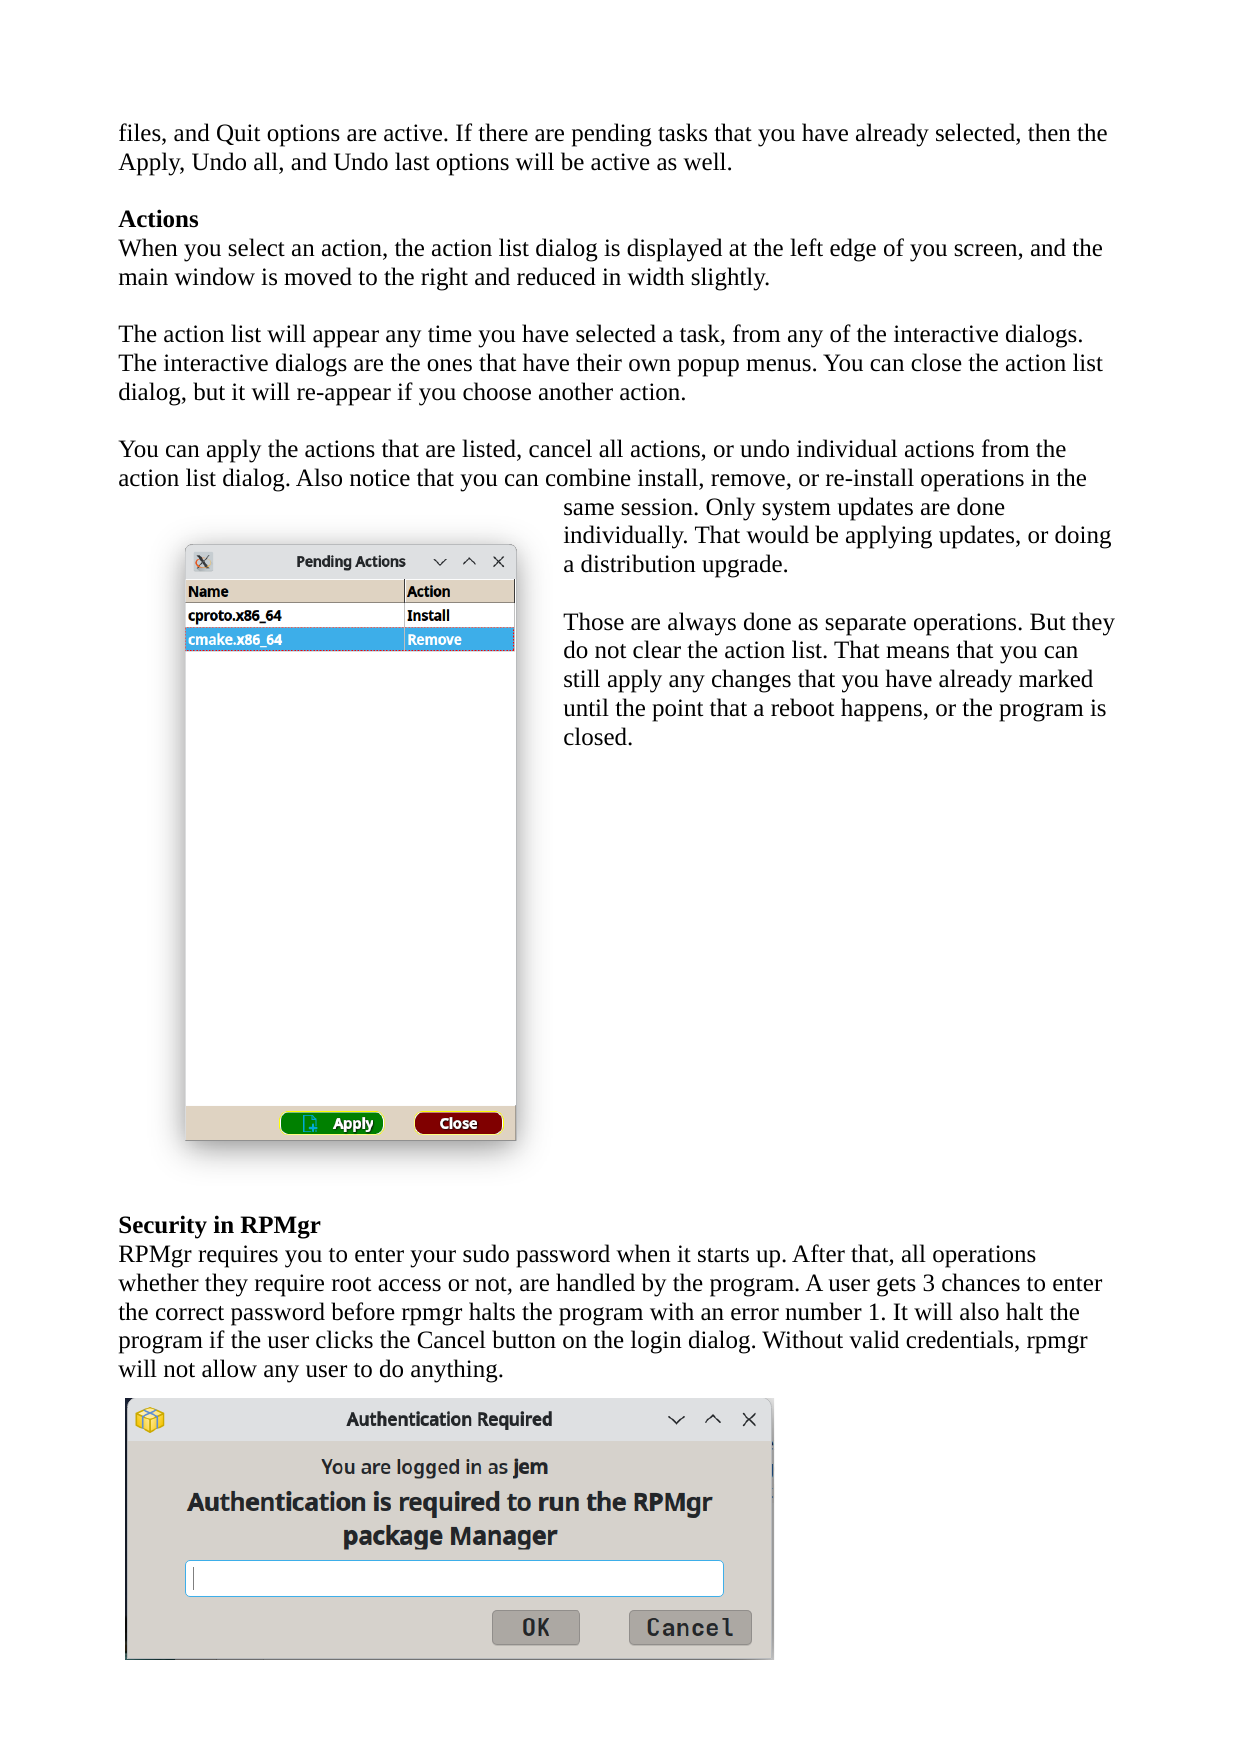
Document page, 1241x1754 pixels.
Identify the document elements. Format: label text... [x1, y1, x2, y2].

text Actions [118, 204, 1122, 233]
text RPMgr requires you to enter your sudo password when it starts up. After that, all operations whether they require root access or not, are handled by the program. A user gets 3 chances to enter the correct password before rpmgr halts the program with an error number 1. It will also halt the program if the user clicks the Cancel button on the login dialog. Without valid credentials, rpmgr will not allow any user to do anything. [118, 1239, 1122, 1383]
text You can apply the actions that are listed, cancel all actions, or undo individual actions from the action list dialog. Also notice that you can combine install, remove, or re-install operations in the same session. Only system updates are done individually. That would be applying updates, or doing a distribution upgrade. [118, 434, 1122, 578]
picture [125, 1398, 775, 1660]
text files, and Quit options are active. If there are pending tasks that you have already selected, then the Apply, Undo all, and Undo last options will be active as well. [118, 118, 1122, 176]
picture [137, 505, 564, 1197]
text Those are always done as separate operations. But they do not clear the action list. That means that you can still apply any changes that you have already marked until the point that a reboot happens, or the program is closed. [564, 607, 1122, 751]
text The action list will appear any time you have selected a task, from any of the interactive dialogs. The interactive dialogs are the ones that have their own popup menus. You can close the action list dialog, but it will re-appear if you choose another action. [118, 319, 1122, 406]
text When you select an action, the action list dialog is displayed at the left edge of you screen, and the main window is moved to the right and reduced in width slightly. [118, 233, 1122, 291]
text Security in RPMgr [118, 1211, 1122, 1239]
